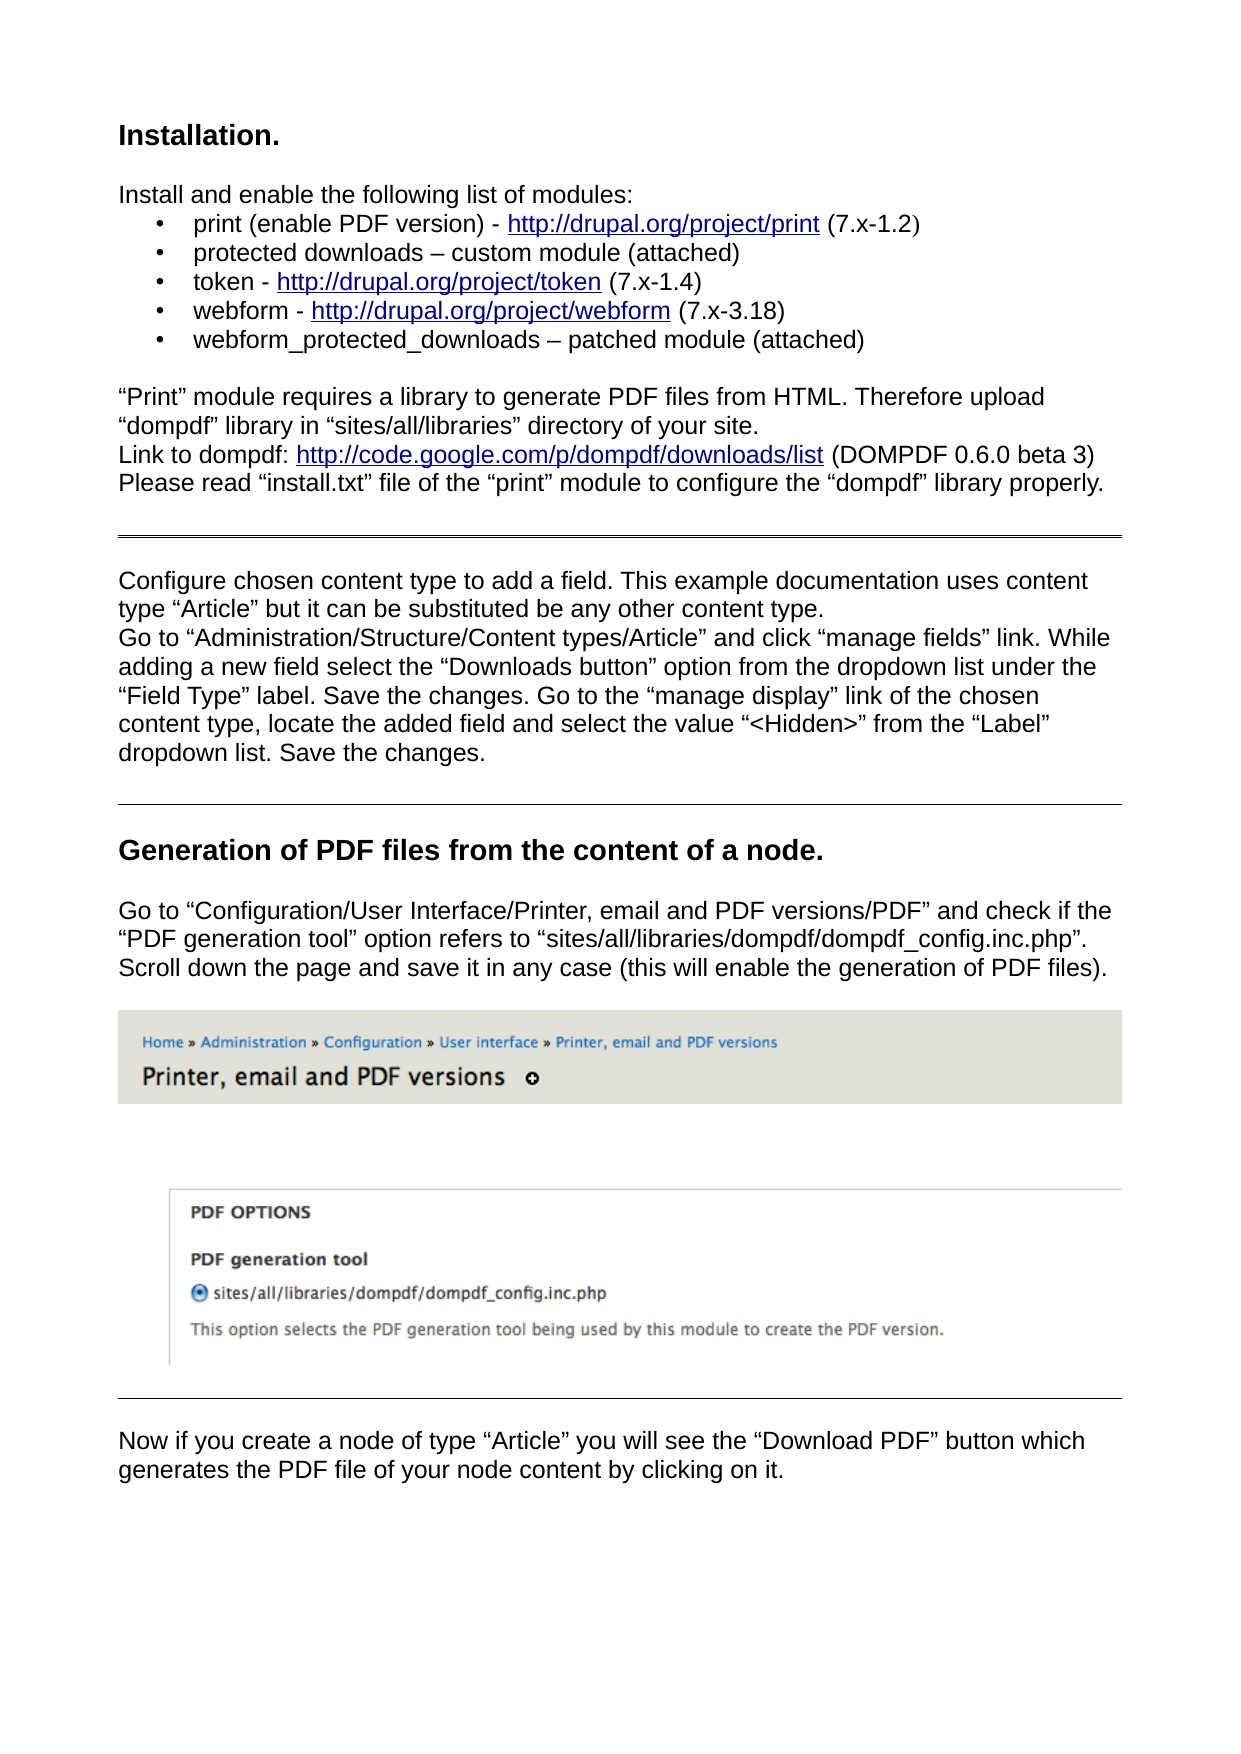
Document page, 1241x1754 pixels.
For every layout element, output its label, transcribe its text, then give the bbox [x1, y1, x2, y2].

text Generation of PDF files from the content of a node. [118, 833, 1122, 867]
list token - http://drupal.org/project/token (7.x-1.4) [156, 267, 1122, 296]
list print (enable PDF version) - http://drupal.org/project/print (7.x-1.2) [156, 209, 1122, 238]
text Configure chosen content type to add a field. This example documentation uses content type “Article” but it can be substituted be any other content type. [118, 566, 1122, 623]
list webform_protected_downloads – patched module (attached) [156, 324, 1122, 353]
text Now if you create a node of type “Article” you will see the “Download PDF” button which generates the PDF file of your node content by clicking on it. [118, 1426, 1122, 1484]
text Install and enable the following list of modules: [118, 180, 1122, 209]
text Go to “Configuration/User Interface/Printer, email and PDF versions/PDF” and check if the “PDF generation tool” option refers to “sites/all/libraries/dompdf/dompdf_config.inc.php”. Scroll down the page and save it in any case (this will enable the generation of PDF files). [118, 896, 1122, 982]
text Installation. [118, 118, 1122, 152]
picture [118, 1010, 1123, 1365]
list webform - http://drupal.org/project/webform (7.x-3.18) [156, 296, 1122, 324]
list protected downloads – custom module (attached) [156, 238, 1122, 267]
text “Print” module requires a library to generate PDF files from HTML. Therefore upload “dompdf” library in “sites/all/libraries” directory of your site. [118, 382, 1122, 440]
text Go to “Administration/Structure/Content types/Article” and click “manage fields” link. While adding a new field select the “Downloads button” option from the dropdown list under the “Field Type” label. Save the changes. Go to the “manage display” link of the chosen content type, locate the added field and select the value “<Hidden>” from the “Label” dropdown list. Save the changes. [118, 623, 1122, 767]
text Please read “install.txt” file of the “print” module to configure the “dompdf” library properly. [118, 468, 1122, 497]
text Link to dompdf: http://code.google.com/p/dompdf/downloads/list (DOMPDF 0.6.0 beta 3) [118, 440, 1122, 468]
